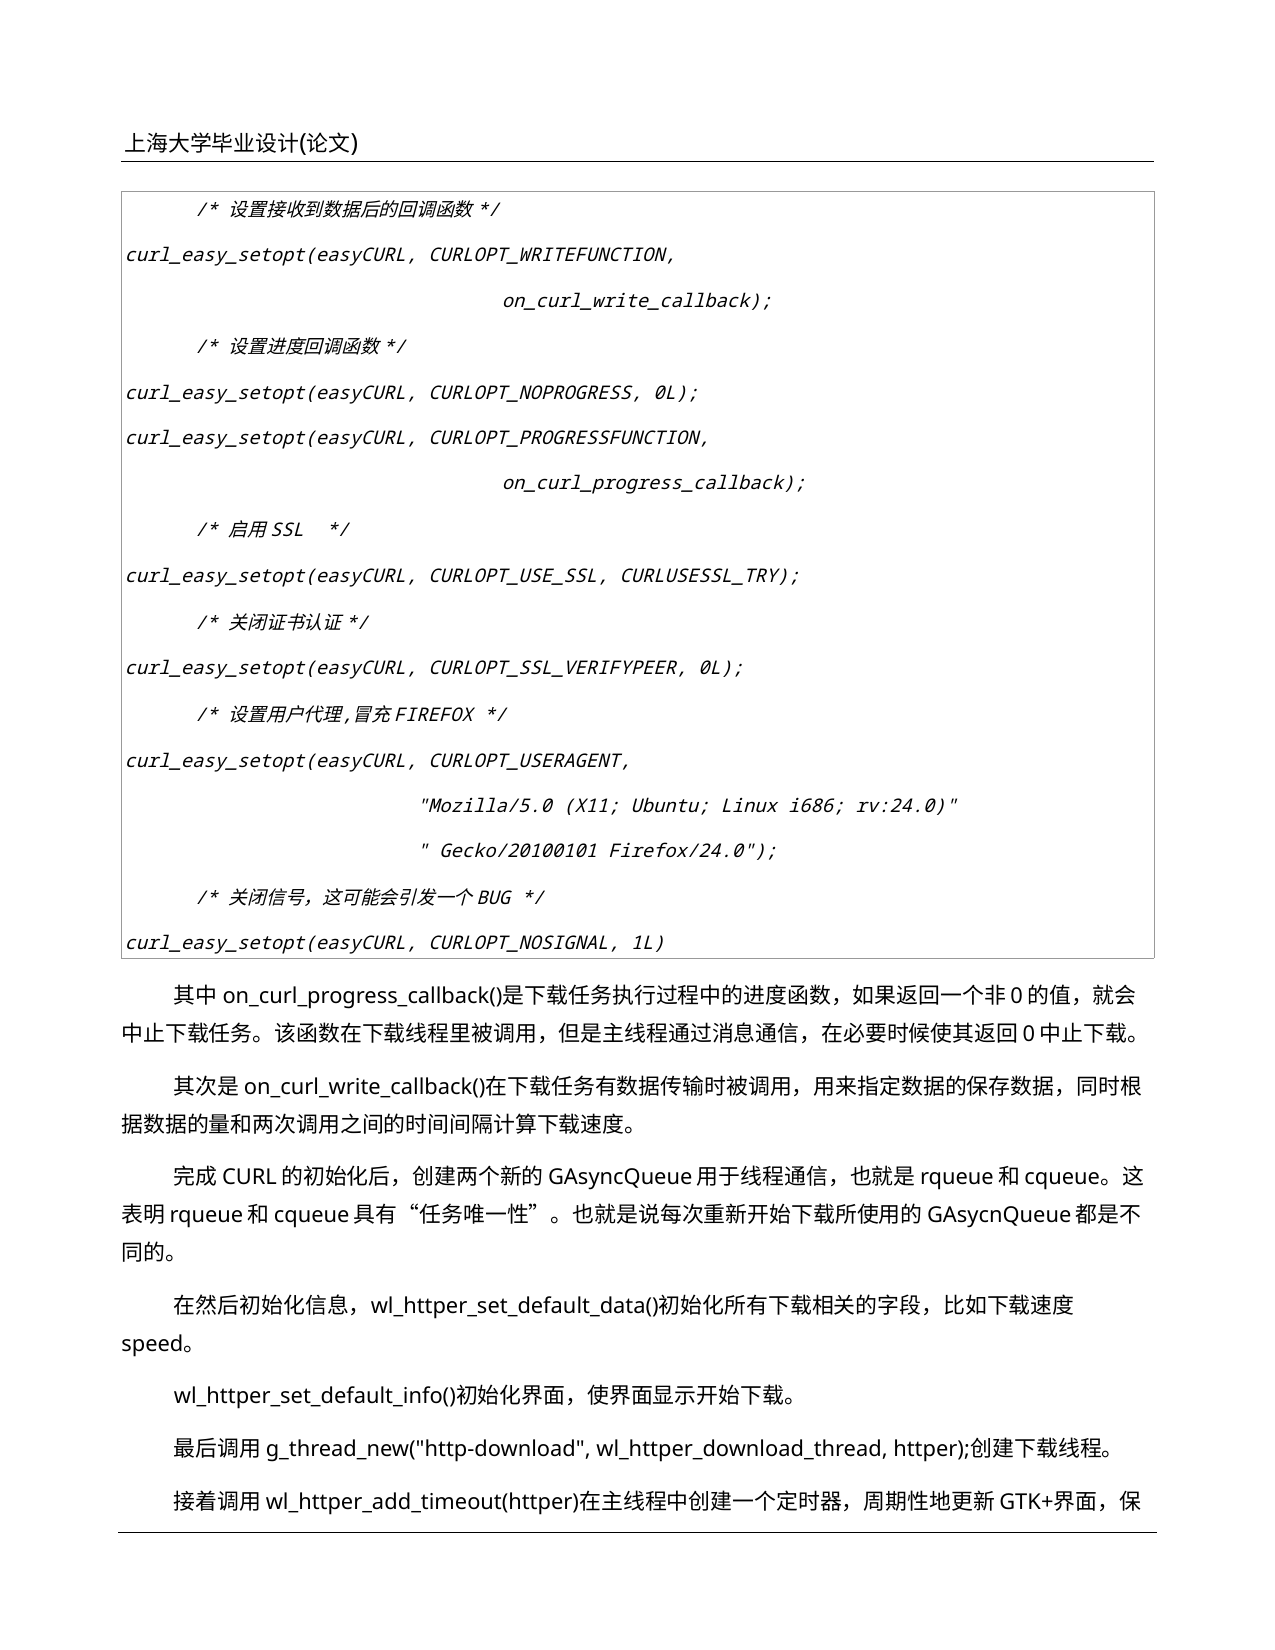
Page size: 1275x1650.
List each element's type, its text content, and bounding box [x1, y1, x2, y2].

text curl_easy_setopt(easyCURL, CURLOPT_PROGRESSFUNCTION, [122, 421, 1154, 450]
text 在然后初始化信息，wl_httper_set_default_data()初始化所有下载相关的字段，比如下载速度speed。 [121, 1288, 1154, 1358]
text 其次是on_curl_write_callback()在下载任务有数据传输时被调用，用来指定数据的保存数据，同时根据数据的量和两次调用之间的时间间隔计算下载速度。 [121, 1069, 1154, 1138]
text " Gecko/20100101 Firefox/24.0"); [122, 834, 1154, 863]
text curl_easy_setopt(easyCURL, CURLOPT_WRITEFUNCTION, [122, 238, 1154, 267]
text on_curl_write_callback); [122, 284, 1154, 312]
text /* 设置接收到数据后的回调函数 */ [122, 192, 1154, 222]
text curl_easy_setopt(easyCURL, CURLOPT_USE_SSL, CURLUSESSL_TRY); [122, 559, 1154, 588]
text on_curl_progress_callback); [122, 467, 1154, 495]
text /* 设置进度回调函数 */ [122, 329, 1154, 359]
text /* 关闭证书认证 */ [122, 604, 1154, 634]
text /* 设置用户代理,冒充FIREFOX */ [122, 697, 1154, 727]
text 其中 on_curl_progress_callback()是下载任务执行过程中的进度函数，如果返回一个非0的值，就会中止下载任务。该函数在下载线程里被调用，但是主线程通过消息通信，在必要时候使其返回0中止下载。 [121, 978, 1154, 1048]
text "Mozilla/5.0 (X11; Ubuntu; Linux i686; rv:24.0)" [122, 789, 1154, 818]
text wl_httper_set_default_info()初始化界面，使界面显示开始下载。 [121, 1378, 1154, 1410]
text curl_easy_setopt(easyCURL, CURLOPT_NOPROGRESS, 0L); [122, 376, 1154, 405]
text curl_easy_setopt(easyCURL, CURLOPT_USERAGENT, [122, 744, 1154, 772]
text curl_easy_setopt(easyCURL, CURLOPT_SSL_VERIFYPEER, 0L); [122, 651, 1154, 680]
text /* 启用SSL */ [122, 512, 1154, 542]
text 接着调用wl_httper_add_timeout(httper)在主线程中创建一个定时器，周期性地更新GTK+界面，保 [121, 1484, 1154, 1516]
text 最后调用g_thread_new("http-download", wl_httper_download_thread, httper);创建下载线程。 [121, 1431, 1154, 1463]
text curl_easy_setopt(easyCURL, CURLOPT_NOSIGNAL, 1L) [122, 927, 1154, 958]
text 完成CURL的初始化后，创建两个新的GAsyncQueue用于线程通信，也就是rqueue和cqueue。这表明rqueue和cqueue具有“任务唯一性”。也就是说每次重新开始下载所使用的GAsycnQueue都是不同的。 [121, 1159, 1154, 1267]
text /* 关闭信号，这可能会引发一个BUG */ [122, 879, 1154, 910]
